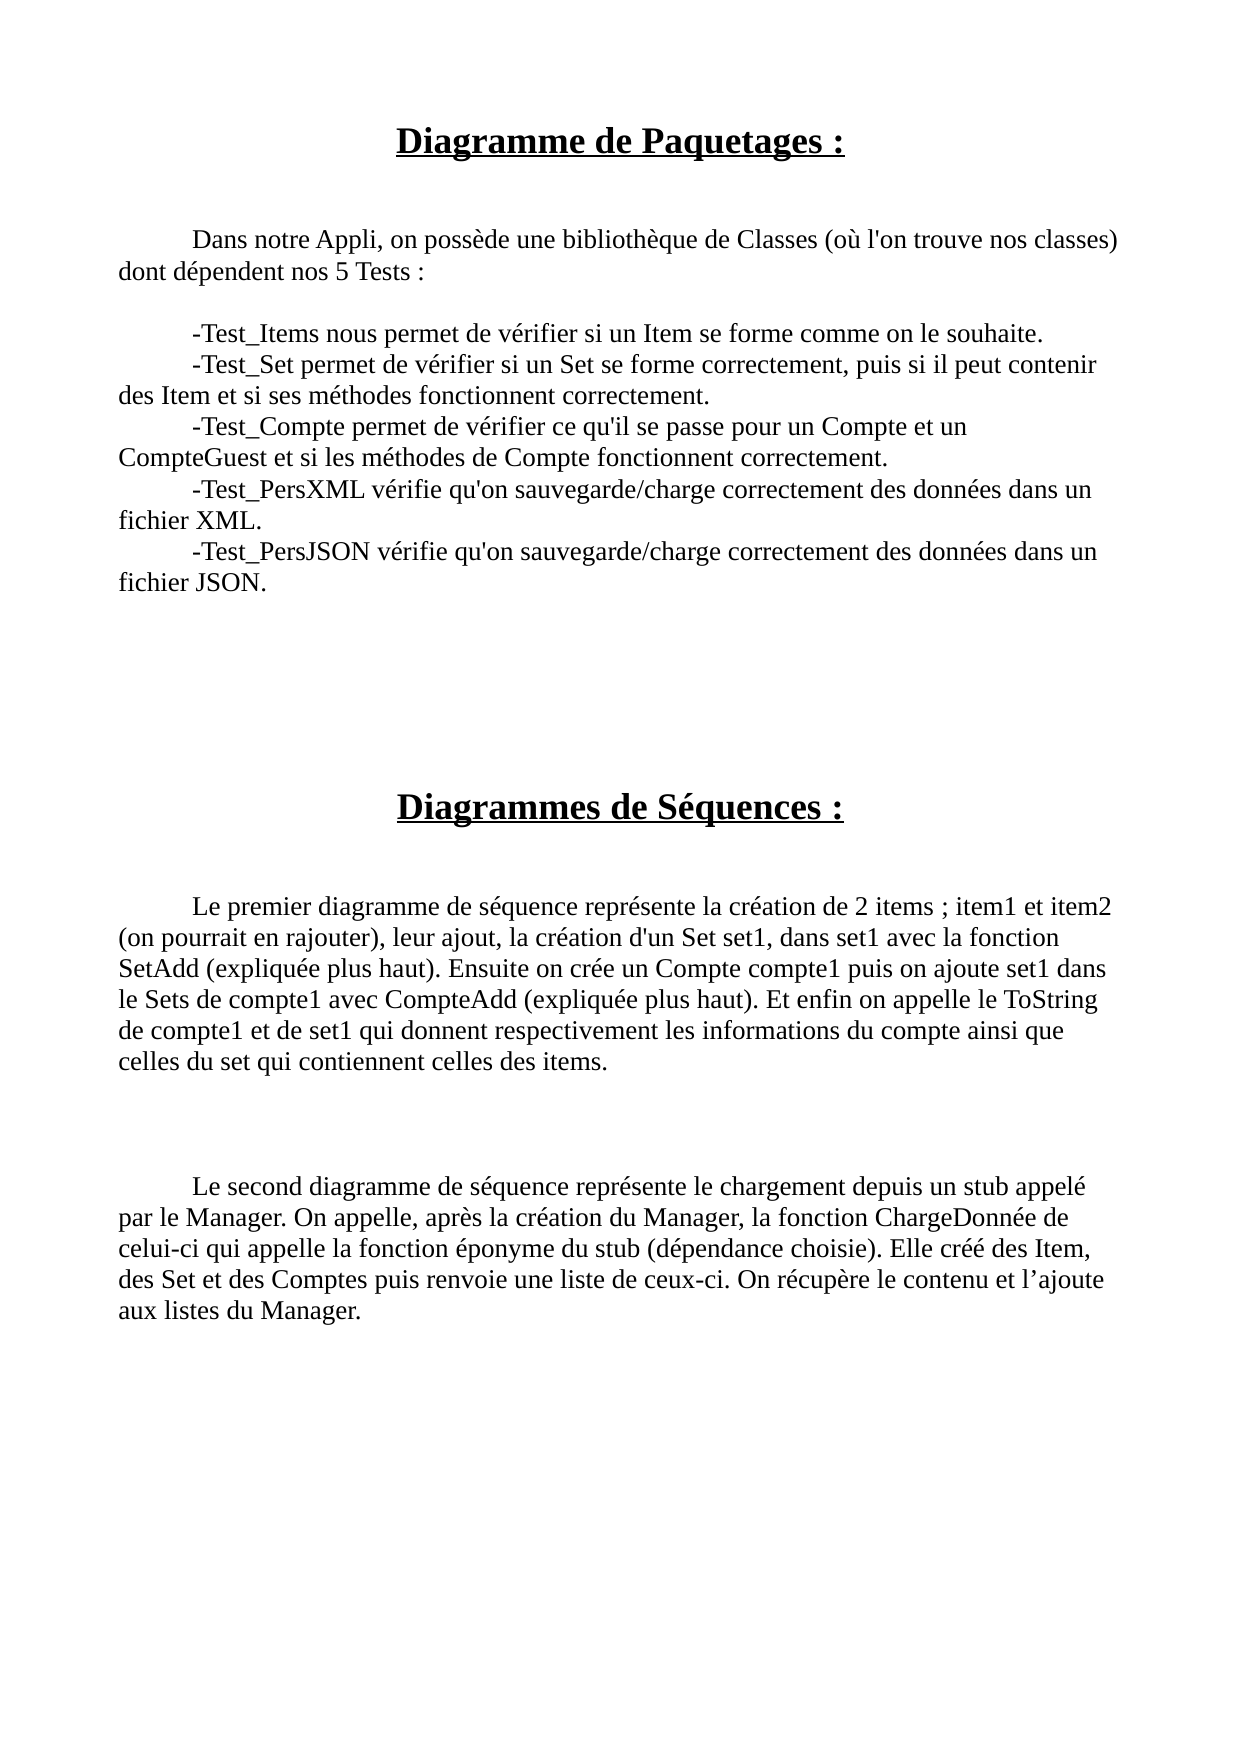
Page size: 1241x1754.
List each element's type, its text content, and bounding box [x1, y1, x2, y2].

text Diagramme de Paquetages : [118, 118, 1122, 161]
text -Test_Compte permet de vérifier ce qu'il se passe pour un Compte et un CompteGuest et si les méthodes de Compte fonctionnent correctement. [118, 410, 1122, 473]
text Le premier diagramme de séquence représente la création de 2 items ; item1 et item2 (on pourrait en rajouter), leur ajout, la création d'un Set set1, dans set1 avec la fonction SetAdd (expliquée plus haut). Ensuite on crée un Compte compte1 puis on ajoute set1 dans le Sets de compte1 avec CompteAdd (expliquée plus haut). Et enfin on appelle le ToString de compte1 et de set1 qui donnent respectivement les informations du compte ainsi que celles du set qui contiennent celles des items. [118, 889, 1122, 1076]
text Le second diagramme de séquence représente le chargement depuis un stub appelé par le Manager. On appelle, après la création du Manager, la fonction ChargeDonnée de celui-ci qui appelle la fonction éponyme du stub (dépendance choisie). Elle créé des Item, des Set et des Comptes puis renvoie une liste de ceux-ci. On récupère le contenu et l’ajoute aux listes du Manager. [118, 1170, 1122, 1326]
text -Test_Items nous permet de vérifier si un Item se forme comme on le souhaite. [118, 317, 1122, 348]
text -Test_PersJSON vérifie qu'on sauvegarde/charge correctement des données dans un fichier JSON. [118, 535, 1122, 597]
text Diagrammes de Séquences : [118, 784, 1122, 827]
text Dans notre Appli, on possède une bibliothèque de Classes (où l'on trouve nos classes) dont dépendent nos 5 Tests : [118, 223, 1122, 286]
text -Test_Set permet de vérifier si un Set se forme correctement, puis si il peut contenir des Item et si ses méthodes fonctionnent correctement. [118, 348, 1122, 410]
text -Test_PersXML vérifie qu'on sauvegarde/charge correctement des données dans un fichier XML. [118, 473, 1122, 535]
